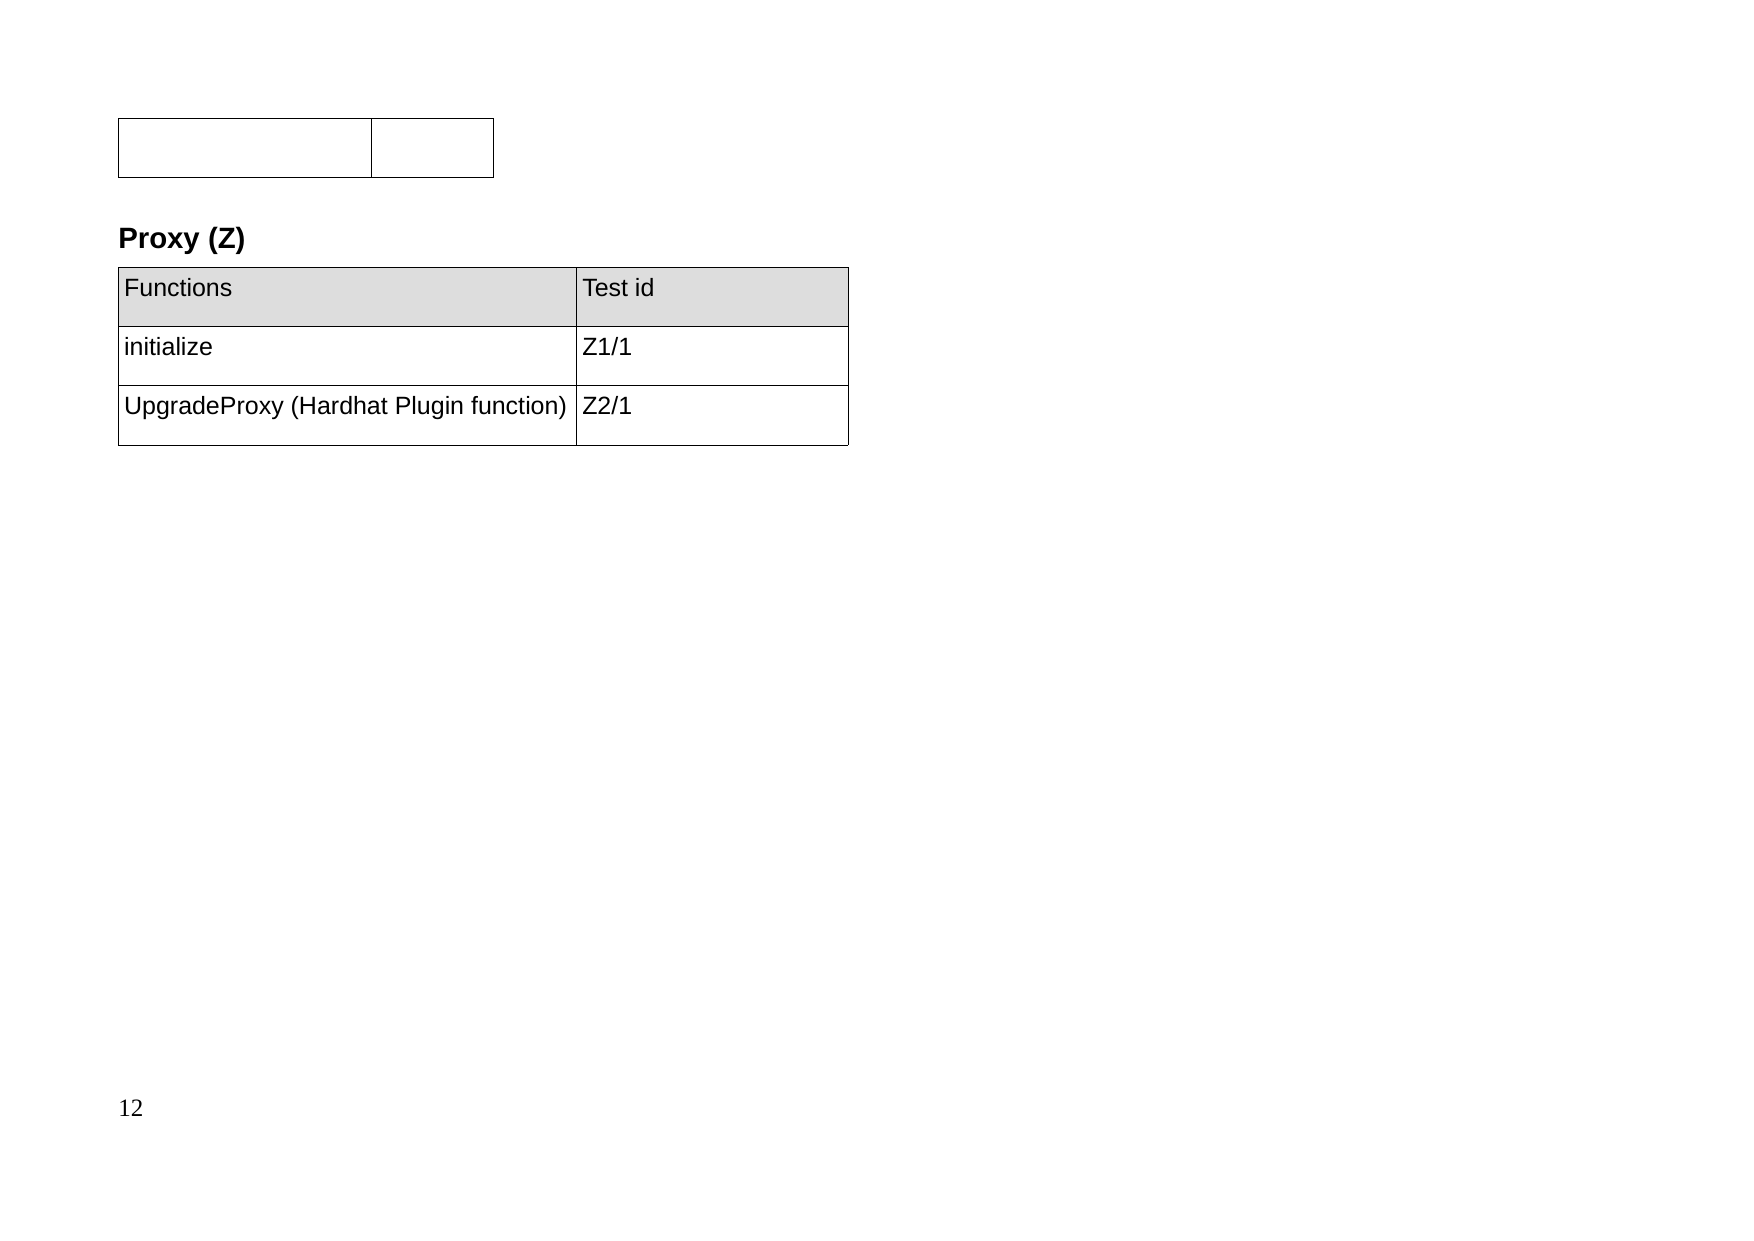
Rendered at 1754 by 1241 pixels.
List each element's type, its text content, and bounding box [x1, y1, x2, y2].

table_header Test id [577, 268, 848, 326]
table_header Functions [119, 268, 576, 326]
table_cell Z1/1 [577, 327, 848, 385]
table_cell [372, 119, 493, 177]
table_cell Z2/1 [577, 386, 848, 444]
subtitle Proxy (Z) [118, 221, 1636, 254]
table_cell [119, 119, 371, 177]
table_cell UpgradeProxy (Hardhat Plugin function) [119, 386, 576, 444]
table_cell initialize [119, 327, 576, 385]
